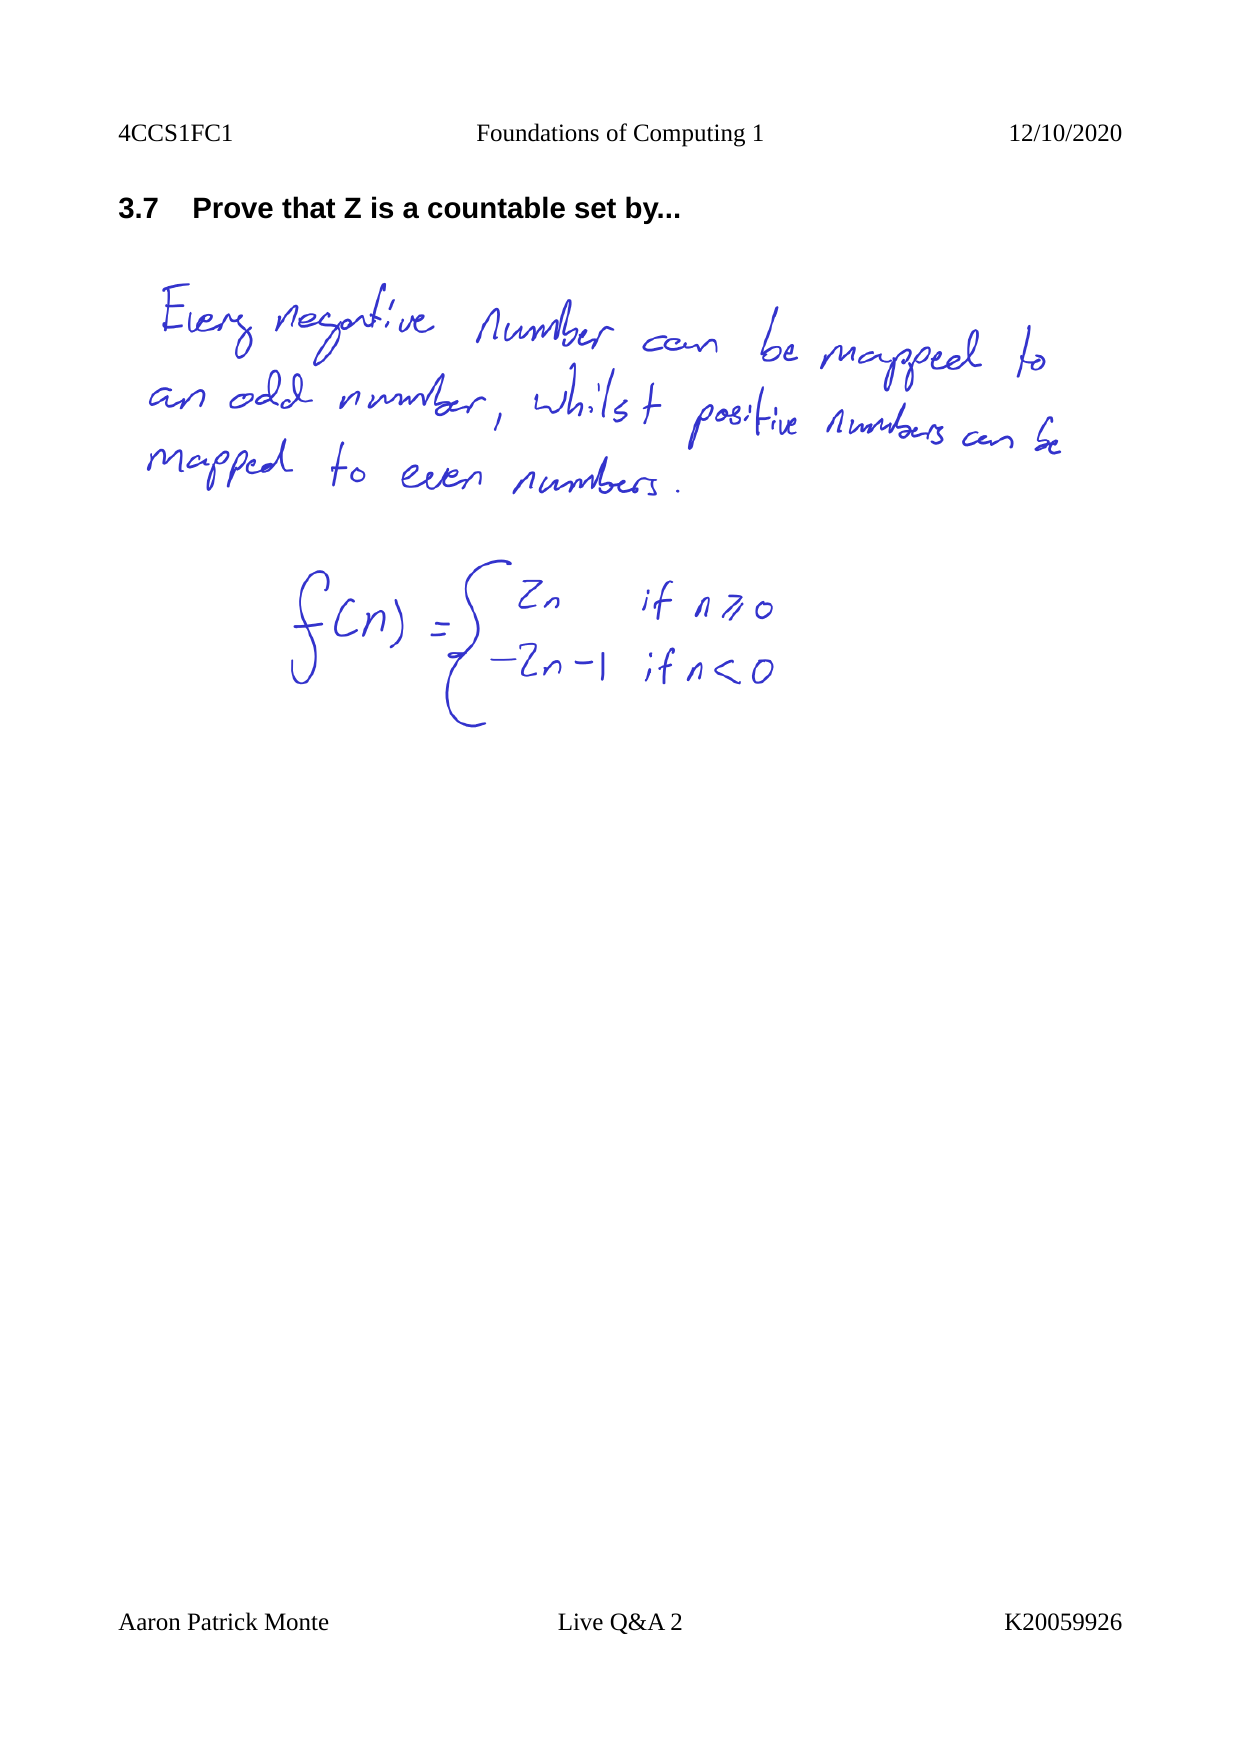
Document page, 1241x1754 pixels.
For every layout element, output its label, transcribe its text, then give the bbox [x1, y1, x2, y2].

subtitle 3.7 Prove that Z is a countable set by... [118, 191, 1122, 225]
picture [120, 260, 1125, 754]
